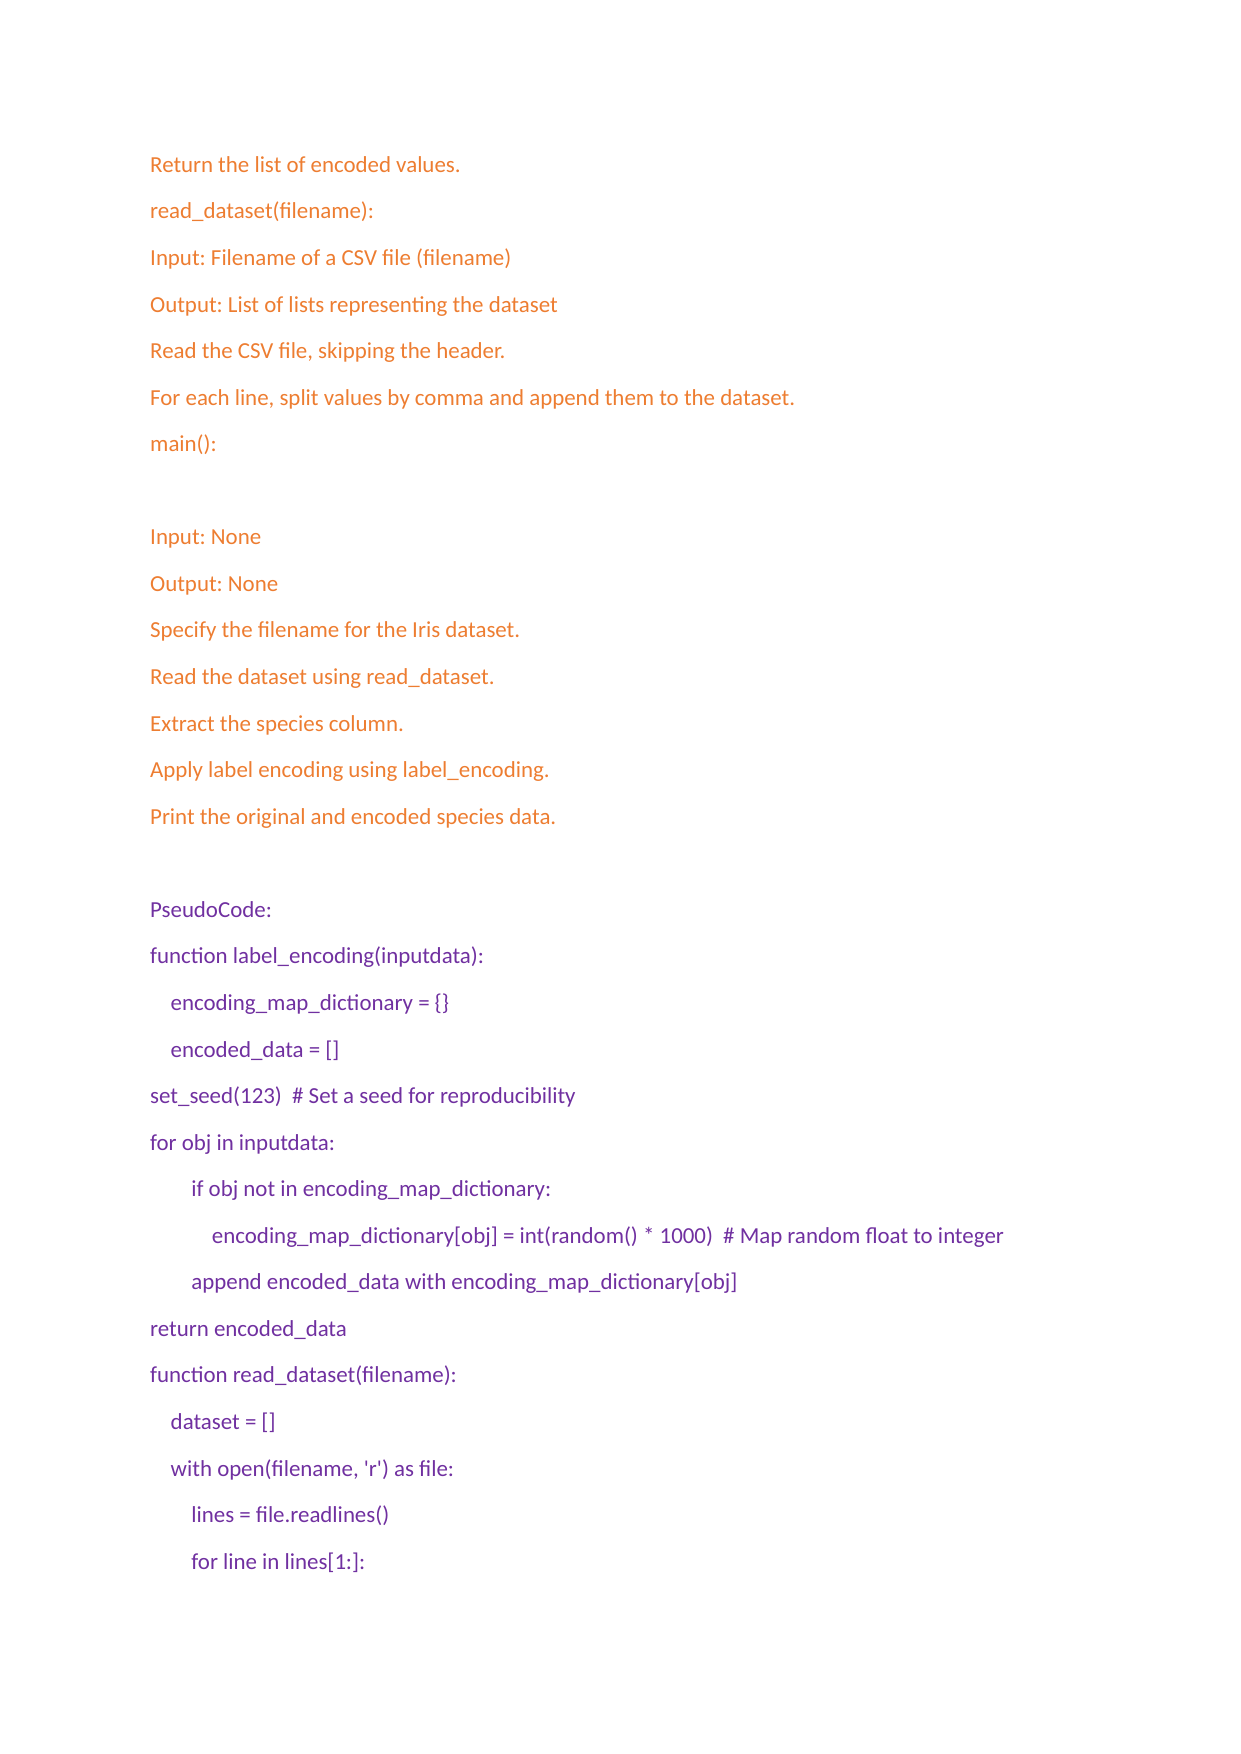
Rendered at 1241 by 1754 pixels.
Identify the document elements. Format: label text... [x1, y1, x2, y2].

text Print the original and encoded species data. [150, 802, 1090, 830]
text Output: None [150, 569, 1090, 597]
text Return the list of encoded values. [150, 150, 1090, 178]
text Input: Filename of a CSV file (filename) [150, 243, 1090, 271]
text Input: None [150, 522, 1090, 551]
text function read_dataset(filename): [150, 1361, 1090, 1389]
text encoding_map_dictionary[obj] = int(random() * 1000) # Map random float to integer [150, 1221, 1090, 1249]
text for obj in inputdata: [150, 1128, 1090, 1156]
text if obj not in encoding_map_dictionary: [150, 1174, 1090, 1202]
text Apply label encoding using label_encoding. [150, 755, 1090, 783]
text with open(filename, 'r') as file: [150, 1454, 1090, 1482]
text main(): [150, 429, 1090, 457]
text dataset = [] [150, 1407, 1090, 1435]
text encoded_data = [] [150, 1035, 1090, 1063]
text lines = file.readlines() [150, 1500, 1090, 1528]
text For each line, split values by comma and append them to the dataset. [150, 383, 1090, 411]
text Extract the species column. [150, 709, 1090, 737]
text PseudoCode: [150, 895, 1090, 923]
text Output: List of lists representing the dataset [150, 290, 1090, 318]
text for line in lines[1:]: [150, 1547, 1090, 1575]
text encoding_map_dictionary = {} [150, 988, 1090, 1016]
text append encoded_data with encoding_map_dictionary[obj] [150, 1267, 1090, 1296]
text set_seed(123) # Set a seed for reproducibility [150, 1081, 1090, 1109]
text Read the CSV file, skipping the header. [150, 336, 1090, 364]
text Specify the filename for the Iris dataset. [150, 616, 1090, 644]
text function label_encoding(inputdata): [150, 942, 1090, 969]
text Read the dataset using read_dataset. [150, 662, 1090, 690]
text return encoded_data [150, 1314, 1090, 1342]
text read_dataset(filename): [150, 197, 1090, 224]
